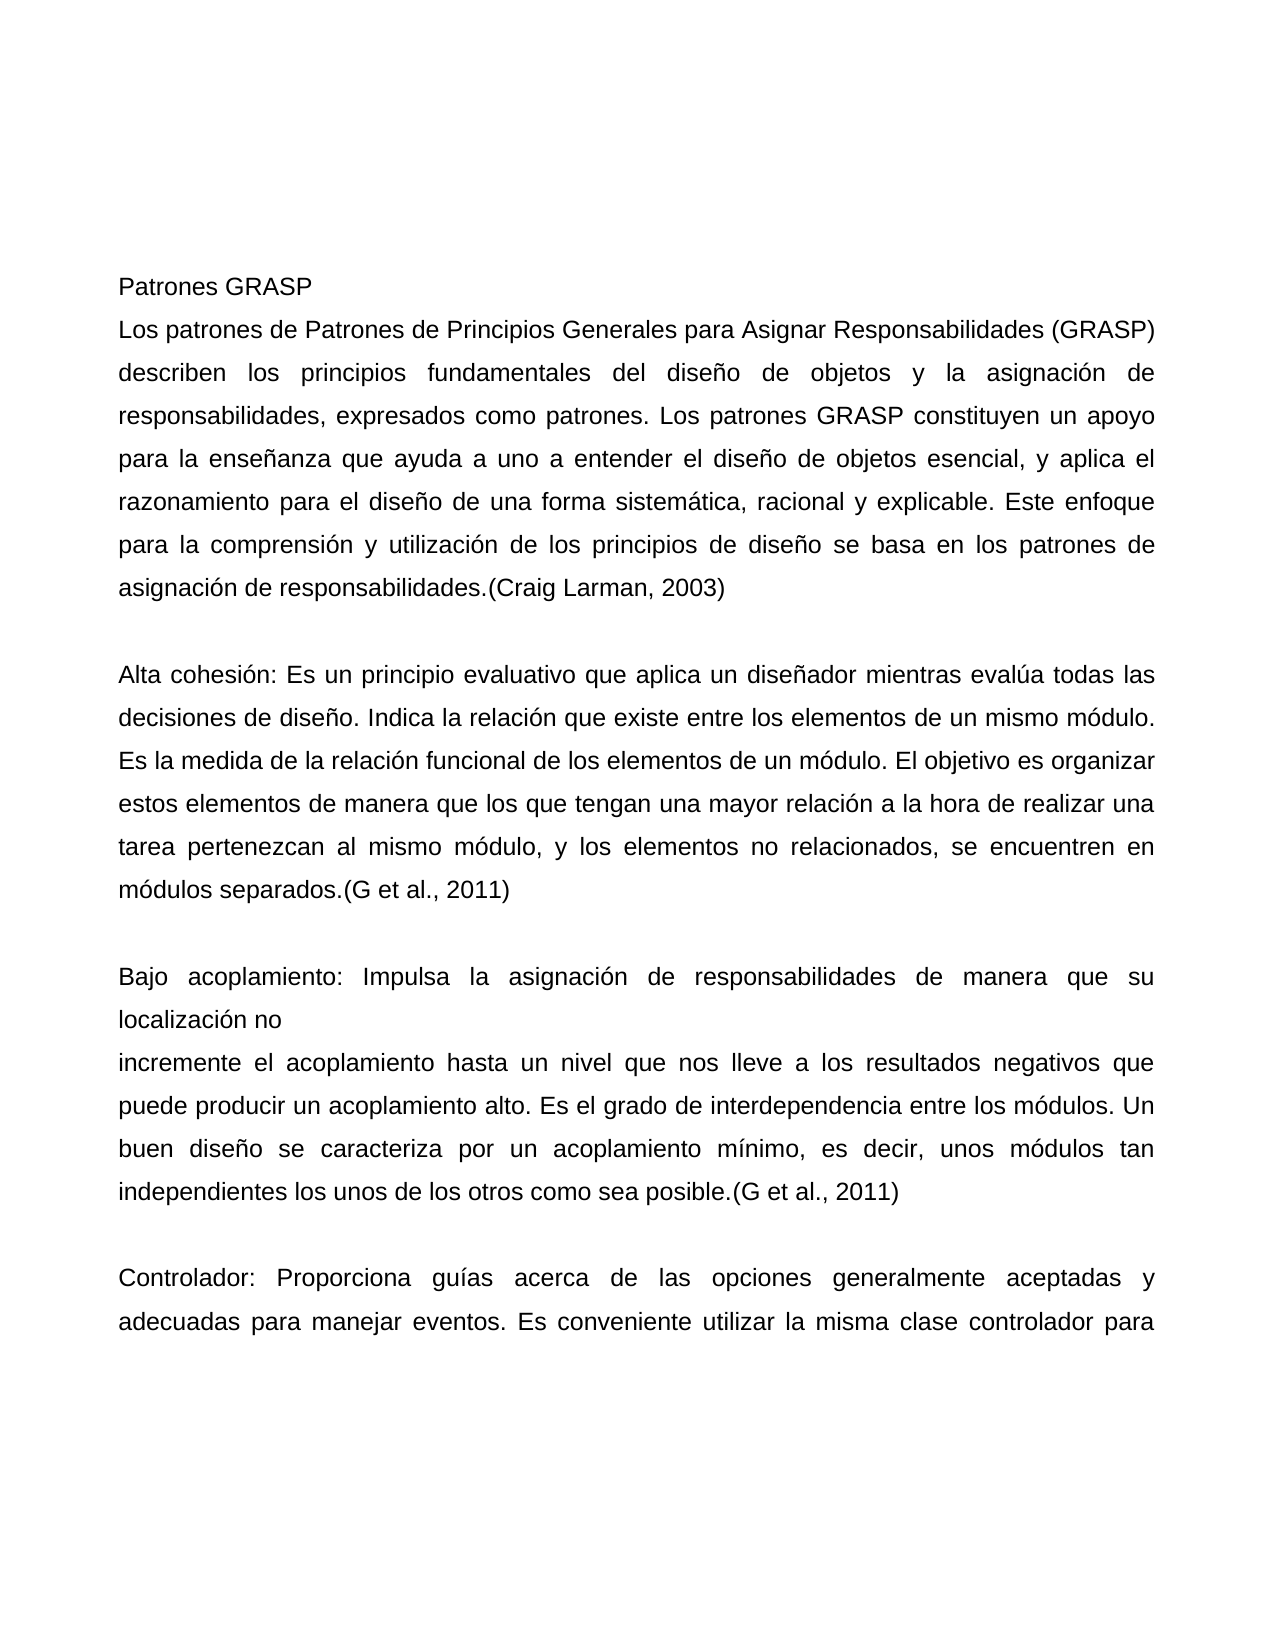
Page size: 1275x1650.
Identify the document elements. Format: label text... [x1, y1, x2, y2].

text Controlador: Proporciona guías acerca de las opciones generalmente aceptadas y adecuadas para manejar eventos. Es conveniente utilizar la misma clase controlador para [118, 1263, 1157, 1335]
text Los patrones de Patrones de Principios Generales para Asignar Responsabilidades (GRASP) describen los principios fundamentales del diseño de objetos y la asignación de responsabilidades, expresados como patrones. Los patrones GRASP constituyen un apoyo para la enseñanza que ayuda a uno a entender el diseño de objetos esencial, y aplica el razonamiento para el diseño de una forma sistemática, racional y explicable. Este enfoque para la comprensión y utilización de los principios de diseño se basa en los patrones de asignación de responsabilidades.(Craig Larman, 2003) [118, 314, 1157, 602]
text Patrones GRASP [118, 271, 1157, 300]
text Alta cohesión: Es un principio evaluativo que aplica un diseñador mientras evalúa todas las decisiones de diseño. Indica la relación que existe entre los elementos de un mismo módulo. Es la medida de la relación funcional de los elementos de un módulo. El objetivo es organizar estos elementos de manera que los que tengan una mayor relación a la hora de realizar una tarea pertenezcan al mismo módulo, y los elementos no relacionados, se encuentren en módulos separados.(G et al., 2011) [118, 659, 1157, 904]
text Bajo acoplamiento: Impulsa la asignación de responsabilidades de manera que su localización no [118, 961, 1157, 1033]
text incremente el acoplamiento hasta un nivel que nos lleve a los resultados negativos que puede producir un acoplamiento alto. Es el grado de interdependencia entre los módulos. Un buen diseño se caracteriza por un acoplamiento mínimo, es decir, unos módulos tan independientes los unos de los otros como sea posible.(G et al., 2011) [118, 1048, 1157, 1206]
